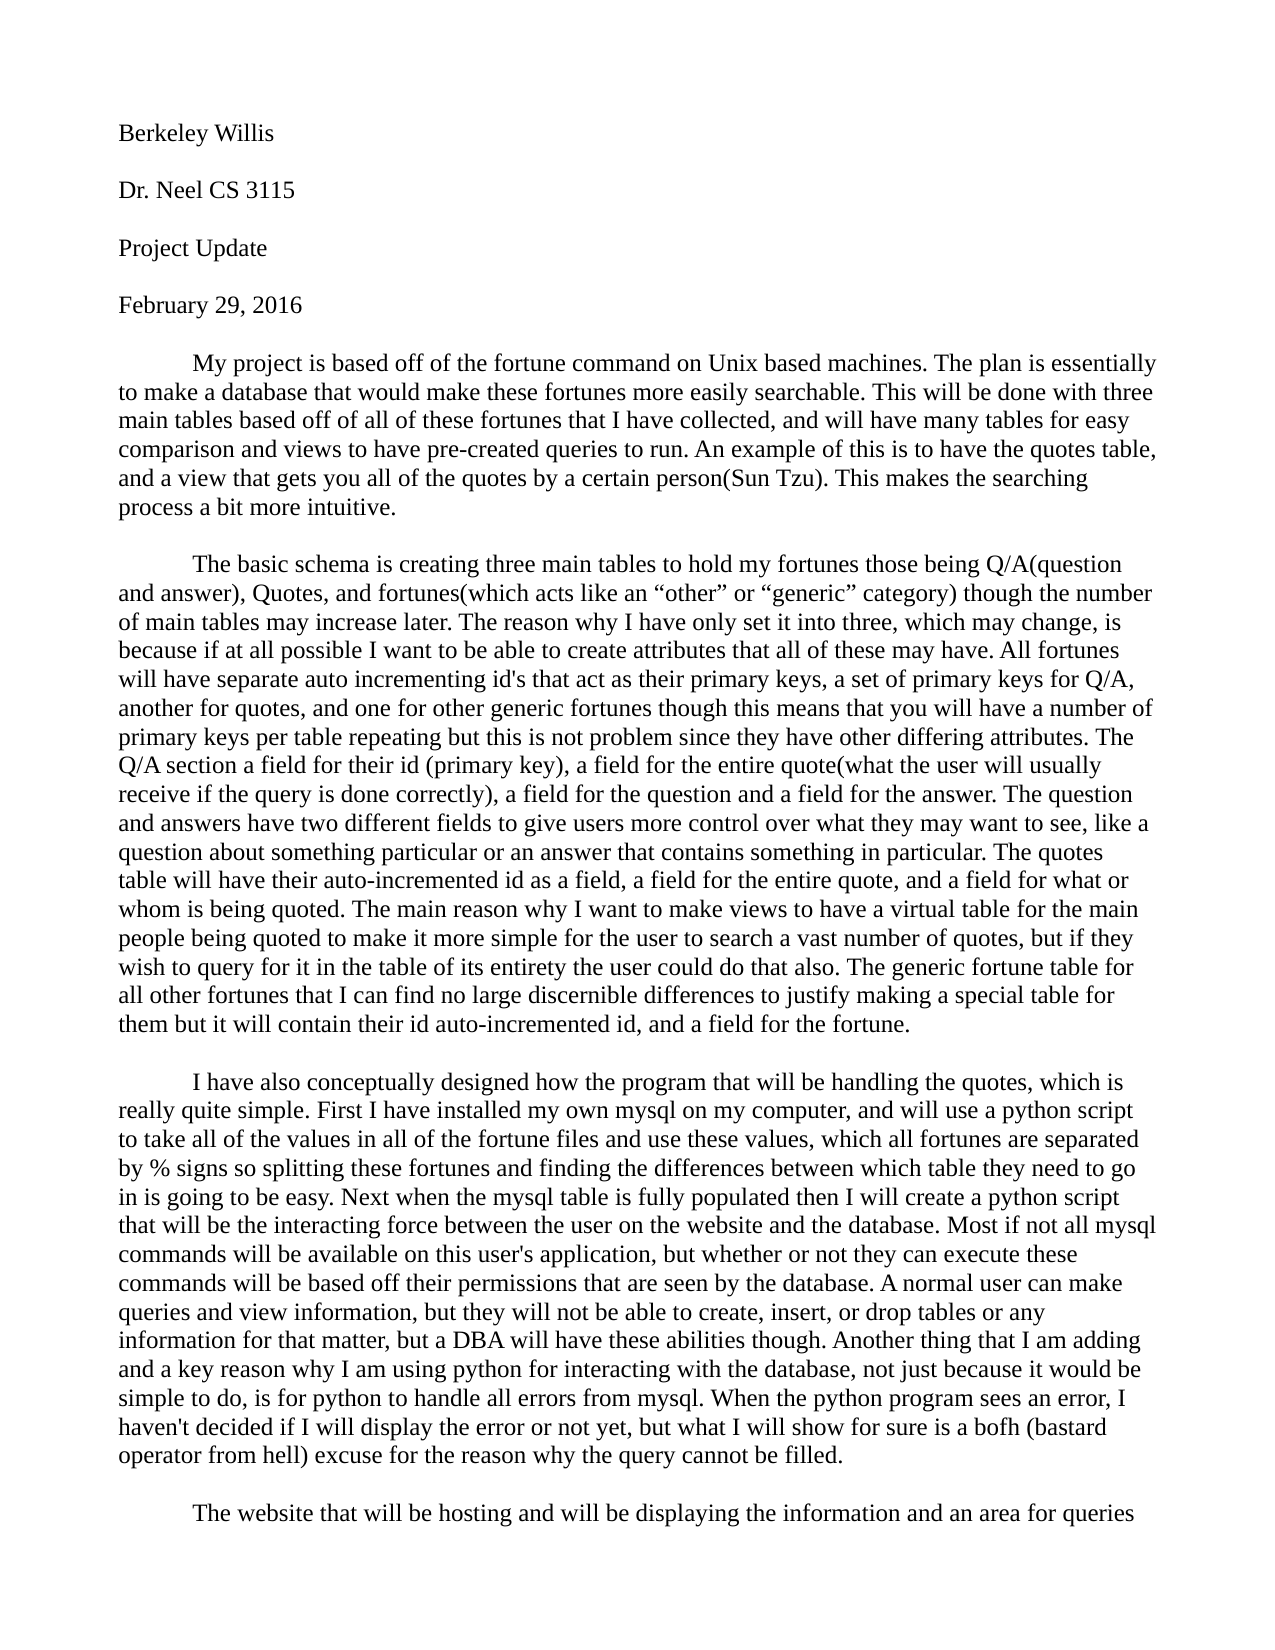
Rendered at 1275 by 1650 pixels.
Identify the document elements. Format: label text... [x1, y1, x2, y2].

text I have also conceptually designed how the program that will be handling the quotes, which is really quite simple. First I have installed my own mysql on my computer, and will use a python script to take all of the values in all of the fortune files and use these values, which all fortunes are separated by % signs so splitting these fortunes and finding the differences between which table they need to go in is going to be easy. Next when the mysql table is fully populated then I will create a python script that will be the interacting force between the user on the website and the database. Most if not all mysql commands will be available on this user's application, but whether or not they can execute these commands will be based off their permissions that are seen by the database. A normal user can make queries and view information, but they will not be able to create, insert, or drop tables or any information for that matter, but a DBA will have these abilities though. Another thing that I am adding and a key reason why I am using python for interacting with the database, not just because it would be simple to do, is for python to handle all errors from mysql. When the python program sees an error, I haven't decided if I will display the error or not yet, but what I will show for sure is a bofh (bastard operator from hell) excuse for the reason why the query cannot be filled. [118, 1067, 1157, 1469]
text The basic schema is creating three main tables to hold my fortunes those being Q/A(question and answer), Quotes, and fortunes(which acts like an “other” or “generic” category) though the number of main tables may increase later. The reason why I have only set it into three, which may change, is because if at all possible I want to be able to create attributes that all of these may have. All fortunes will have separate auto incrementing id's that act as their primary keys, a set of primary keys for Q/A, another for quotes, and one for other generic fortunes though this means that you will have a number of primary keys per table repeating but this is not problem since they have other differing attributes. The Q/A section a field for their id (primary key), a field for the entire quote(what the user will usually receive if the query is done correctly), a field for the question and a field for the answer. The question and answers have two different fields to give users more control over what they may want to see, like a question about something particular or an answer that contains something in particular. The quotes table will have their auto-incremented id as a field, a field for the entire quote, and a field for what or whom is being quoted. The main reason why I want to make views to have a virtual table for the main people being quoted to make it more simple for the user to search a vast number of quotes, but if they wish to query for it in the table of its entirety the user could do that also. The generic fortune table for all other fortunes that I can find no large discernible differences to justify making a special table for them but it will contain their id auto-incremented id, and a field for the fortune. [118, 549, 1157, 1038]
text Berkeley Willis [118, 118, 1157, 147]
text Project Update [118, 233, 1157, 262]
text My project is based off of the fortune command on Unix based machines. The plan is essentially to make a database that would make these fortunes more easily searchable. This will be done with three main tables based off of all of these fortunes that I have collected, and will have many tables for easy comparison and views to have pre-created queries to run. An example of this is to have the quotes table, and a view that gets you all of the quotes by a certain person(Sun Tzu). This makes the searching process a bit more intuitive. [118, 348, 1157, 521]
text The website that will be hosting and will be displaying the information and an area for queries [118, 1498, 1157, 1527]
text Dr. Neel CS 3115 [118, 176, 1157, 204]
text February 29, 2016 [118, 291, 1157, 319]
